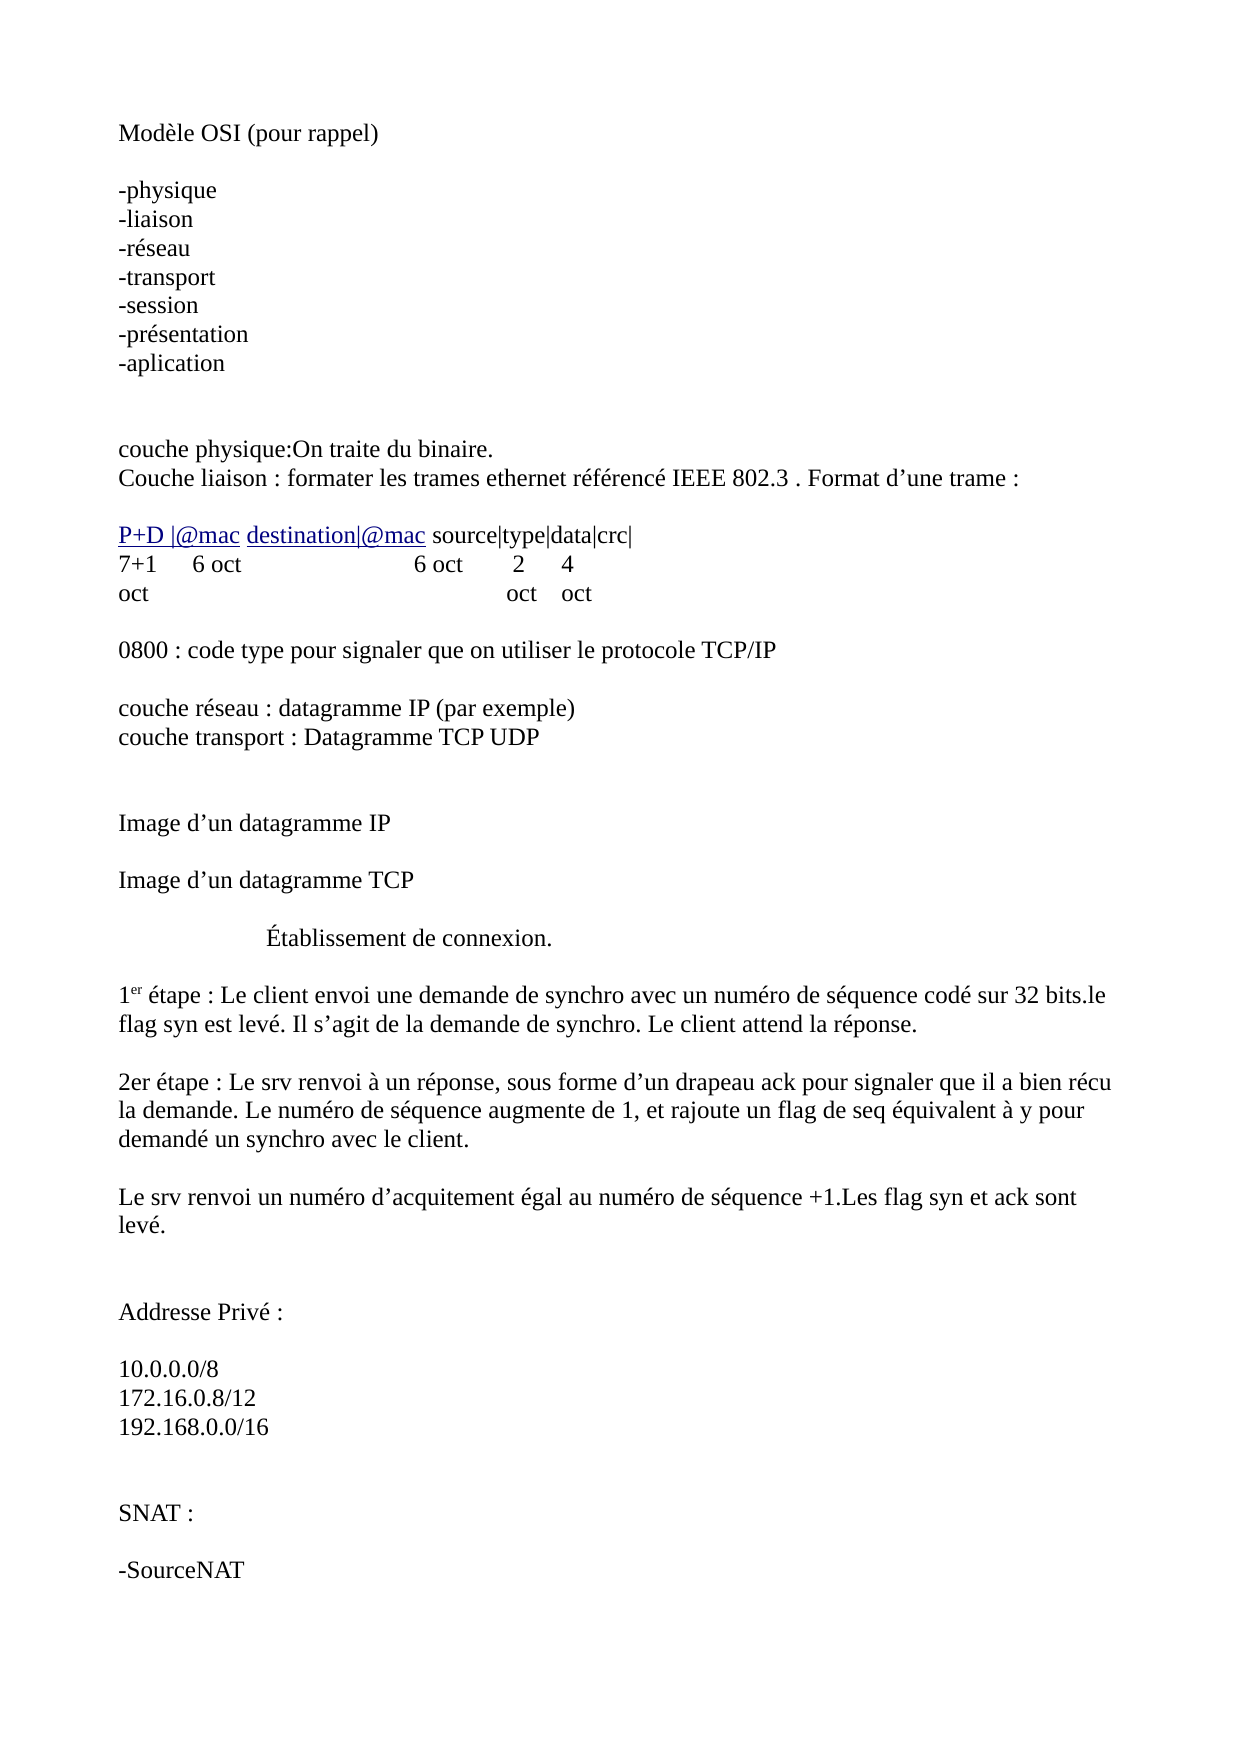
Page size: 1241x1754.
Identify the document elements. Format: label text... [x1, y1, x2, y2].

text couche physique:On traite du binaire. [118, 434, 1122, 463]
text P+D |@mac destination|@mac source|type|data|crc| [118, 521, 1122, 549]
text Établissement de connexion. [118, 923, 1122, 952]
text 172.16.0.8/12 [118, 1383, 1122, 1412]
text oct oct oct [118, 578, 1122, 607]
text Modèle OSI (pour rappel) [118, 118, 1122, 147]
text 7+1 6 oct 6 oct 2 4 [118, 549, 1122, 578]
text Le srv renvoi un numéro d’acquitement égal au numéro de séquence +1.Les flag syn et ack sont levé. [118, 1182, 1122, 1239]
text -transport [118, 262, 1122, 291]
text -présentation [118, 319, 1122, 348]
text -physique [118, 176, 1122, 204]
text couche réseau : datagramme IP (par exemple) [118, 693, 1122, 722]
text 2er étape : Le srv renvoi à un réponse, sous forme d’un drapeau ack pour signaler que il a bien récu la demande. Le numéro de séquence augmente de 1, et rajoute un flag de seq équivalent à y pour demandé un synchro avec le client. [118, 1067, 1122, 1153]
text Addresse Privé : [118, 1297, 1122, 1326]
text 0800 : code type pour signaler que on utiliser le protocole TCP/IP [118, 636, 1122, 664]
text -aplication [118, 348, 1122, 377]
text 192.168.0.0/16 [118, 1412, 1122, 1441]
text Couche liaison : formater les trames ethernet référencé IEEE 802.3 . Format d’une trame : [118, 463, 1122, 492]
text couche transport : Datagramme TCP UDP [118, 722, 1122, 751]
text -liaison [118, 204, 1122, 233]
text 10.0.0.0/8 [118, 1354, 1122, 1383]
text SNAT : [118, 1498, 1122, 1527]
text -réseau [118, 233, 1122, 262]
text -session [118, 291, 1122, 319]
text Image d’un datagramme IP [118, 808, 1122, 837]
text 1er étape : Le client envoi une demande de synchro avec un numéro de séquence codé sur 32 bits.le flag syn est levé. Il s’agit de la demande de synchro. Le client attend la réponse. [118, 981, 1122, 1038]
text -SourceNAT [118, 1556, 1122, 1584]
text Image d’un datagramme TCP [118, 866, 1122, 894]
